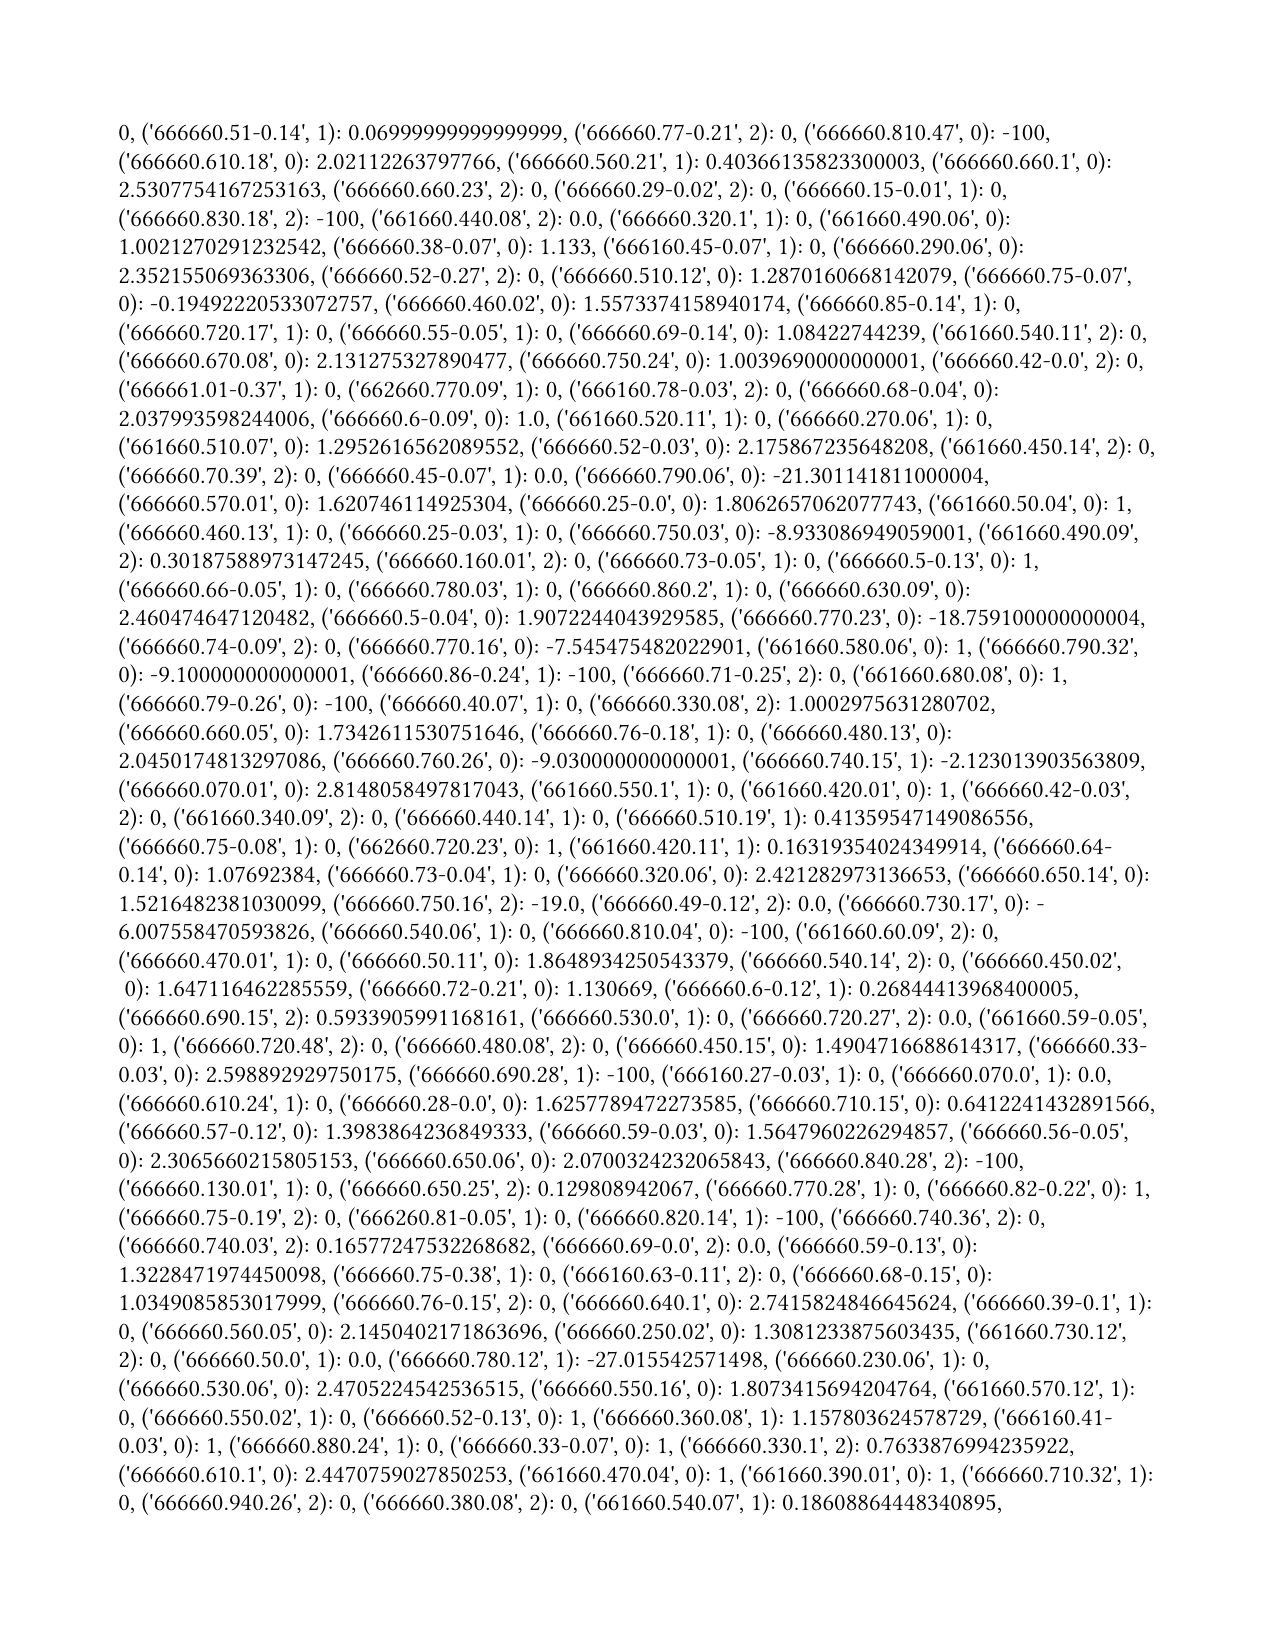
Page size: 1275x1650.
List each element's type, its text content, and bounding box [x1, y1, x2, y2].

text 0): 1.647116462285559, ('666660.72-0.21', 0): 1.130669, ('666660.6-0.12', 1): 0.26844413968400005, ('666660.690.15', 2): 0.5933905991168161, ('666660.530.0', 1): 0, ('666660.720.27', 2): 0.0, ('661660.59-0.05', 0): 1, ('666660.720.48', 2): 0, ('666660.480.08', 2): 0, ('666660.450.15', 0): 1.4904716688614317, ('666660.33-0.03', 0): 2.598892929750175, ('666660.690.28', 1): -100, ('666160.27-0.03', 1): 0, ('666660.070.0', 1): 0.0, ('666660.610.24', 1): 0, ('666660.28-0.0', 0): 1.6257789472273585, ('666660.710.15', 0): 0.6412241432891566, ('666660.57-0.12', 0): 1.3983864236849333, ('666660.59-0.03', 0): 1.5647960226294857, ('666660.56-0.05', 0): 2.3065660215805153, ('666660.650.06', 0): 2.0700324232065843, ('666660.840.28', 2): -100, ('666660.130.01', 1): 0, ('666660.650.25', 2): 0.129808942067, ('666660.770.28', 1): 0, ('666660.82-0.22', 0): 1, ('666660.75-0.19', 2): 0, ('666260.81-0.05', 1): 0, ('666660.820.14', 1): -100, ('666660.740.36', 2): 0, ('666660.740.03', 2): 0.16577247532268682, ('666660.69-0.0', 2): 0.0, ('666660.59-0.13', 0): 1.3228471974450098, ('666660.75-0.38', 1): 0, ('666160.63-0.11', 2): 0, ('666660.68-0.15', 0): 1.0349085853017999, ('666660.76-0.15', 2): 0, ('666660.640.1', 0): 2.7415824846645624, ('666660.39-0.1', 1): 0, ('666660.560.05', 0): 2.1450402171863696, ('666660.250.02', 0): 1.3081233875603435, ('661660.730.12', 2): 0, ('666660.50.0', 1): 0.0, ('666660.780.12', 1): -27.015542571498, ('666660.230.06', 1): 0, ('666660.530.06', 0): 2.4705224542536515, ('666660.550.16', 0): 1.8073415694204764, ('661660.570.12', 1): 0, ('666660.550.02', 1): 0, ('666660.52-0.13', 0): 1, ('666660.360.08', 1): 1.157803624578729, ('666160.41-0.03', 0): 1, ('666660.880.24', 1): 0, ('666660.33-0.07', 0): 1, ('666660.330.1', 2): 0.7633876994235922, ('666660.610.1', 0): 2.4470759027850253, ('661660.470.04', 0): 1, ('661660.390.01', 0): 1, ('666660.710.32', 1): 0, ('666660.940.26', 2): 0, ('666660.380.08', 2): 0, ('661660.540.07', 1): 0.18608864448340895, [118, 974, 1157, 1517]
text 0, ('666660.51-0.14', 1): 0.06999999999999999, ('666660.77-0.21', 2): 0, ('666660.810.47', 0): -100, ('666660.610.18', 0): 2.02112263797766, ('666660.560.21', 1): 0.40366135823300003, ('666660.660.1', 0): 2.5307754167253163, ('666660.660.23', 2): 0, ('666660.29-0.02', 2): 0, ('666660.15-0.01', 1): 0, ('666660.830.18', 2): -100, ('661660.440.08', 2): 0.0, ('666660.320.1', 1): 0, ('661660.490.06', 0): 1.0021270291232542, ('666660.38-0.07', 0): 1.133, ('666160.45-0.07', 1): 0, ('666660.290.06', 0): 2.352155069363306, ('666660.52-0.27', 2): 0, ('666660.510.12', 0): 1.2870160668142079, ('666660.75-0.07', 0): -0.19492220533072757, ('666660.460.02', 0): 1.5573374158940174, ('666660.85-0.14', 1): 0, ('666660.720.17', 1): 0, ('666660.55-0.05', 1): 0, ('666660.69-0.14', 0): 1.08422744239, ('661660.540.11', 2): 0, ('666660.670.08', 0): 2.131275327890477, ('666660.750.24', 0): 1.0039690000000001, ('666660.42-0.0', 2): 0, ('666661.01-0.37', 1): 0, ('662660.770.09', 1): 0, ('666160.78-0.03', 2): 0, ('666660.68-0.04', 0): 2.037993598244006, ('666660.6-0.09', 0): 1.0, ('661660.520.11', 1): 0, ('666660.270.06', 1): 0, ('661660.510.07', 0): 1.2952616562089552, ('666660.52-0.03', 0): 2.175867235648208, ('661660.450.14', 2): 0, ('666660.70.39', 2): 0, ('666660.45-0.07', 1): 0.0, ('666660.790.06', 0): -21.301141811000004, ('666660.570.01', 0): 1.620746114925304, ('666660.25-0.0', 0): 1.8062657062077743, ('661660.50.04', 0): 1, ('666660.460.13', 1): 0, ('666660.25-0.03', 1): 0, ('666660.750.03', 0): -8.933086949059001, ('661660.490.09', 2): 0.30187588973147245, ('666660.160.01', 2): 0, ('666660.73-0.05', 1): 0, ('666660.5-0.13', 0): 1, ('666660.66-0.05', 1): 0, ('666660.780.03', 1): 0, ('666660.860.2', 1): 0, ('666660.630.09', 0): 2.460474647120482, ('666660.5-0.04', 0): 1.9072244043929585, ('666660.770.23', 0): -18.759100000000004, ('666660.74-0.09', 2): 0, ('666660.770.16', 0): -7.545475482022901, ('661660.580.06', 0): 1, ('666660.790.32', 0): -9.100000000000001, ('666660.86-0.24', 1): -100, ('666660.71-0.25', 2): 0, ('661660.680.08', 0): 1, ('666660.79-0.26', 0): -100, ('666660.40.07', 1): 0, ('666660.330.08', 2): 1.0002975631280702, ('666660.660.05', 0): 1.7342611530751646, ('666660.76-0.18', 1): 0, ('666660.480.13', 0): 2.0450174813297086, ('666660.760.26', 0): -9.030000000000001, ('666660.740.15', 1): -2.123013903563809, ('666660.070.01', 0): 2.8148058497817043, ('661660.550.1', 1): 0, ('661660.420.01', 0): 1, ('666660.42-0.03', 2): 0, ('661660.340.09', 2): 0, ('666660.440.14', 1): 0, ('666660.510.19', 1): 0.41359547149086556, ('666660.75-0.08', 1): 0, ('662660.720.23', 0): 1, ('661660.420.11', 1): 0.16319354024349914, ('666660.64-0.14', 0): 1.07692384, ('666660.73-0.04', 1): 0, ('666660.320.06', 0): 2.421282973136653, ('666660.650.14', 0): 1.5216482381030099, ('666660.750.16', 2): -19.0, ('666660.49-0.12', 2): 0.0, ('666660.730.17', 0): -6.007558470593826, ('666660.540.06', 1): 0, ('666660.810.04', 0): -100, ('661660.60.09', 2): 0, ('666660.470.01', 1): 0, ('666660.50.11', 0): 1.8648934250543379, ('666660.540.14', 2): 0, ('666660.450.02', [118, 118, 1157, 974]
